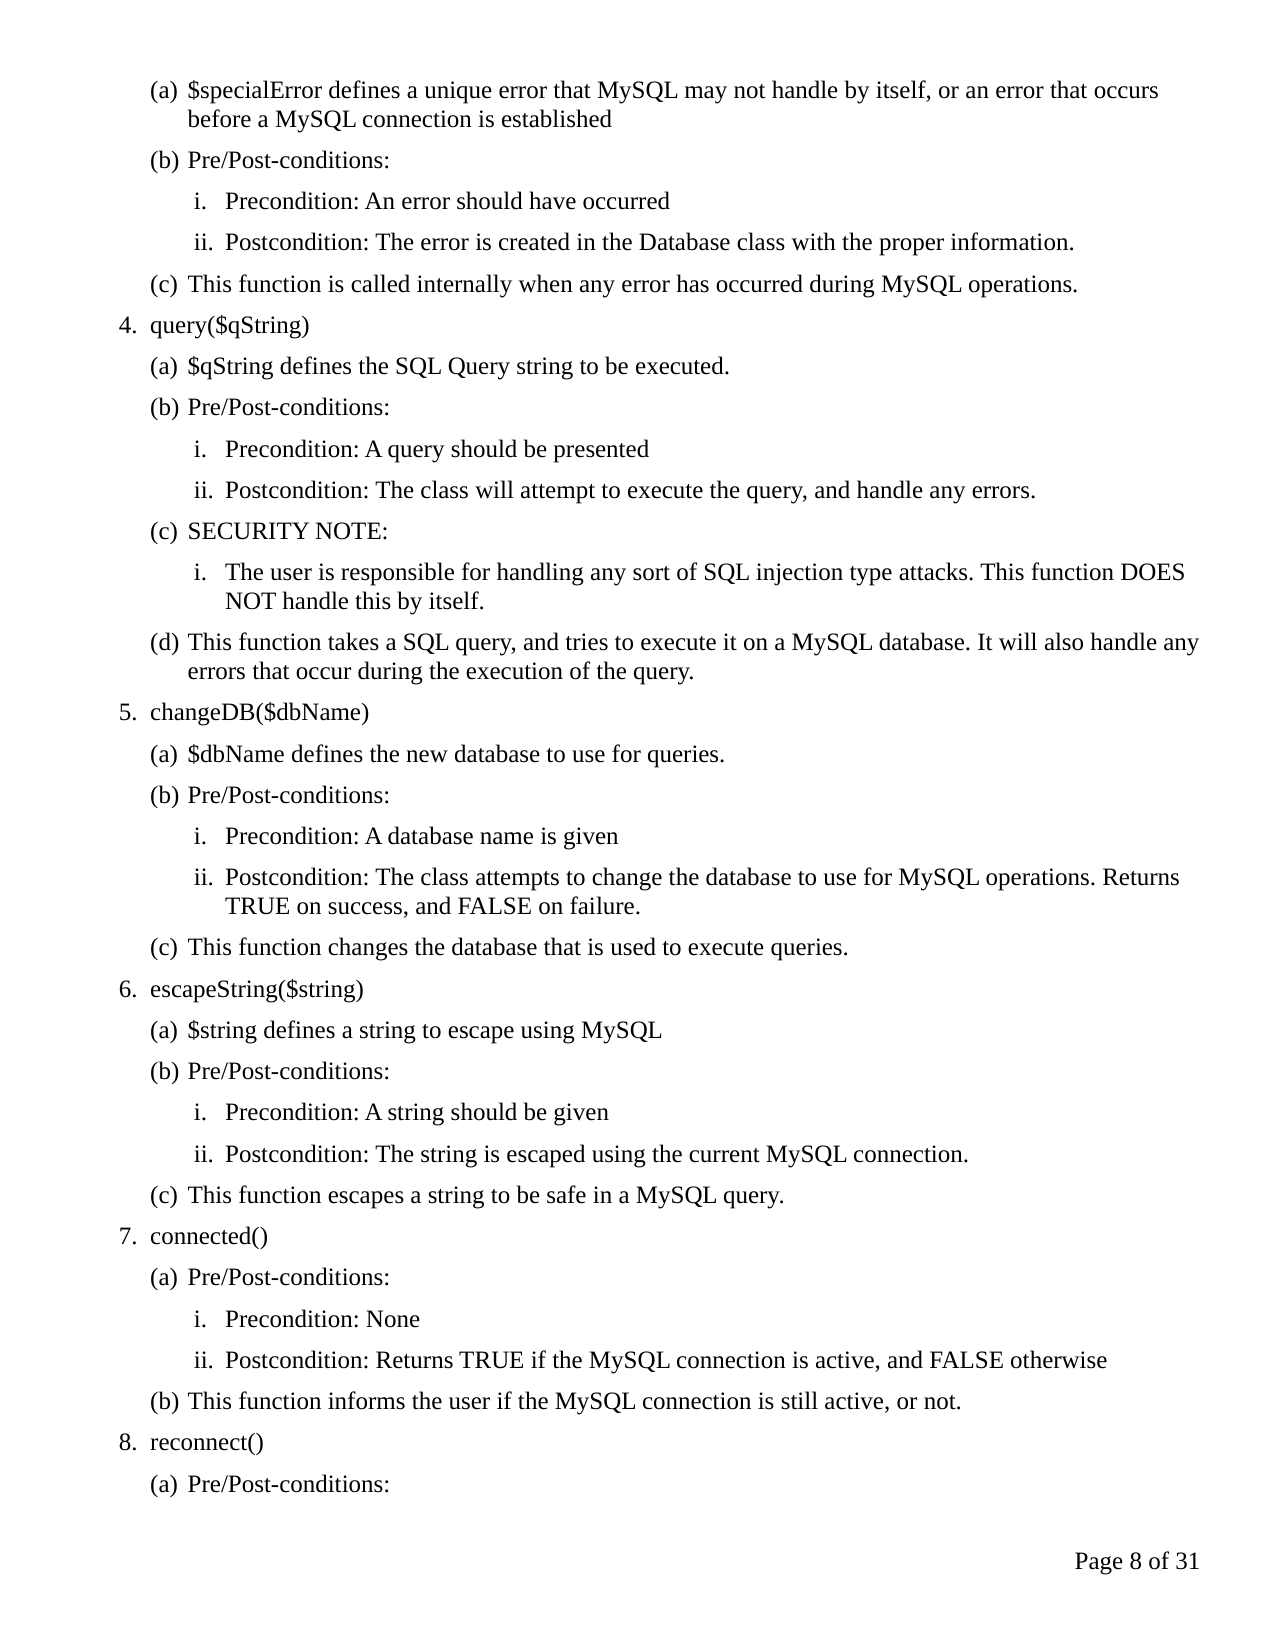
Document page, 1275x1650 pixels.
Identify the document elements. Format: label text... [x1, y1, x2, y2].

list $dbName defines the new database to use for queries. [150, 739, 1200, 767]
list This function escapes a string to be safe in a MySQL query. [150, 1180, 1200, 1209]
list Pre/Post-conditions: [150, 1469, 1200, 1497]
list Postcondition: The error is created in the Database class with the proper information. [187, 227, 1200, 256]
list $string defines a string to escape using MySQL [150, 1015, 1200, 1044]
list Precondition: A query should be presented [187, 434, 1200, 462]
list This function is called internally when any error has occurred during MySQL operations. [150, 269, 1200, 297]
list reconnect() [112, 1427, 1200, 1456]
list query($qString) [112, 310, 1200, 339]
list This function takes a SQL query, and tries to execute it on a MySQL database. It will also handle any errors that occur during the execution of the query. [150, 627, 1200, 685]
list The user is responsible for handling any sort of SQL injection type attacks. This function DOES NOT handle this by itself. [187, 557, 1200, 615]
list changeDB($dbName) [112, 697, 1200, 726]
list $specialError defines a unique error that MySQL may not handle by itself, or an error that occurs before a MySQL connection is established [150, 75, 1200, 132]
list This function informs the user if the MySQL connection is still active, or not. [150, 1386, 1200, 1415]
list $qString defines the SQL Query string to be executed. [150, 351, 1200, 380]
list Precondition: A database name is given [187, 821, 1200, 850]
list Precondition: An error should have occurred [187, 186, 1200, 215]
list Postcondition: The class attempts to change the database to use for MySQL operations. Returns TRUE on success, and FALSE on failure. [187, 862, 1200, 920]
list escapeString($string) [112, 974, 1200, 1002]
list Pre/Post-conditions: [150, 1056, 1200, 1085]
list Pre/Post-conditions: [150, 780, 1200, 809]
list connected() [112, 1221, 1200, 1250]
list Pre/Post-conditions: [150, 1262, 1200, 1291]
list Precondition: A string should be given [187, 1097, 1200, 1126]
list SECURITY NOTE: [150, 516, 1200, 545]
list Pre/Post-conditions: [150, 145, 1200, 174]
list Postcondition: The string is escaped using the current MySQL connection. [187, 1139, 1200, 1167]
list Pre/Post-conditions: [150, 392, 1200, 421]
list Postcondition: Returns TRUE if the MySQL connection is active, and FALSE otherwise [187, 1345, 1200, 1374]
list Precondition: None [187, 1304, 1200, 1332]
list Postcondition: The class will attempt to execute the query, and handle any errors. [187, 475, 1200, 504]
list This function changes the database that is used to execute queries. [150, 932, 1200, 961]
